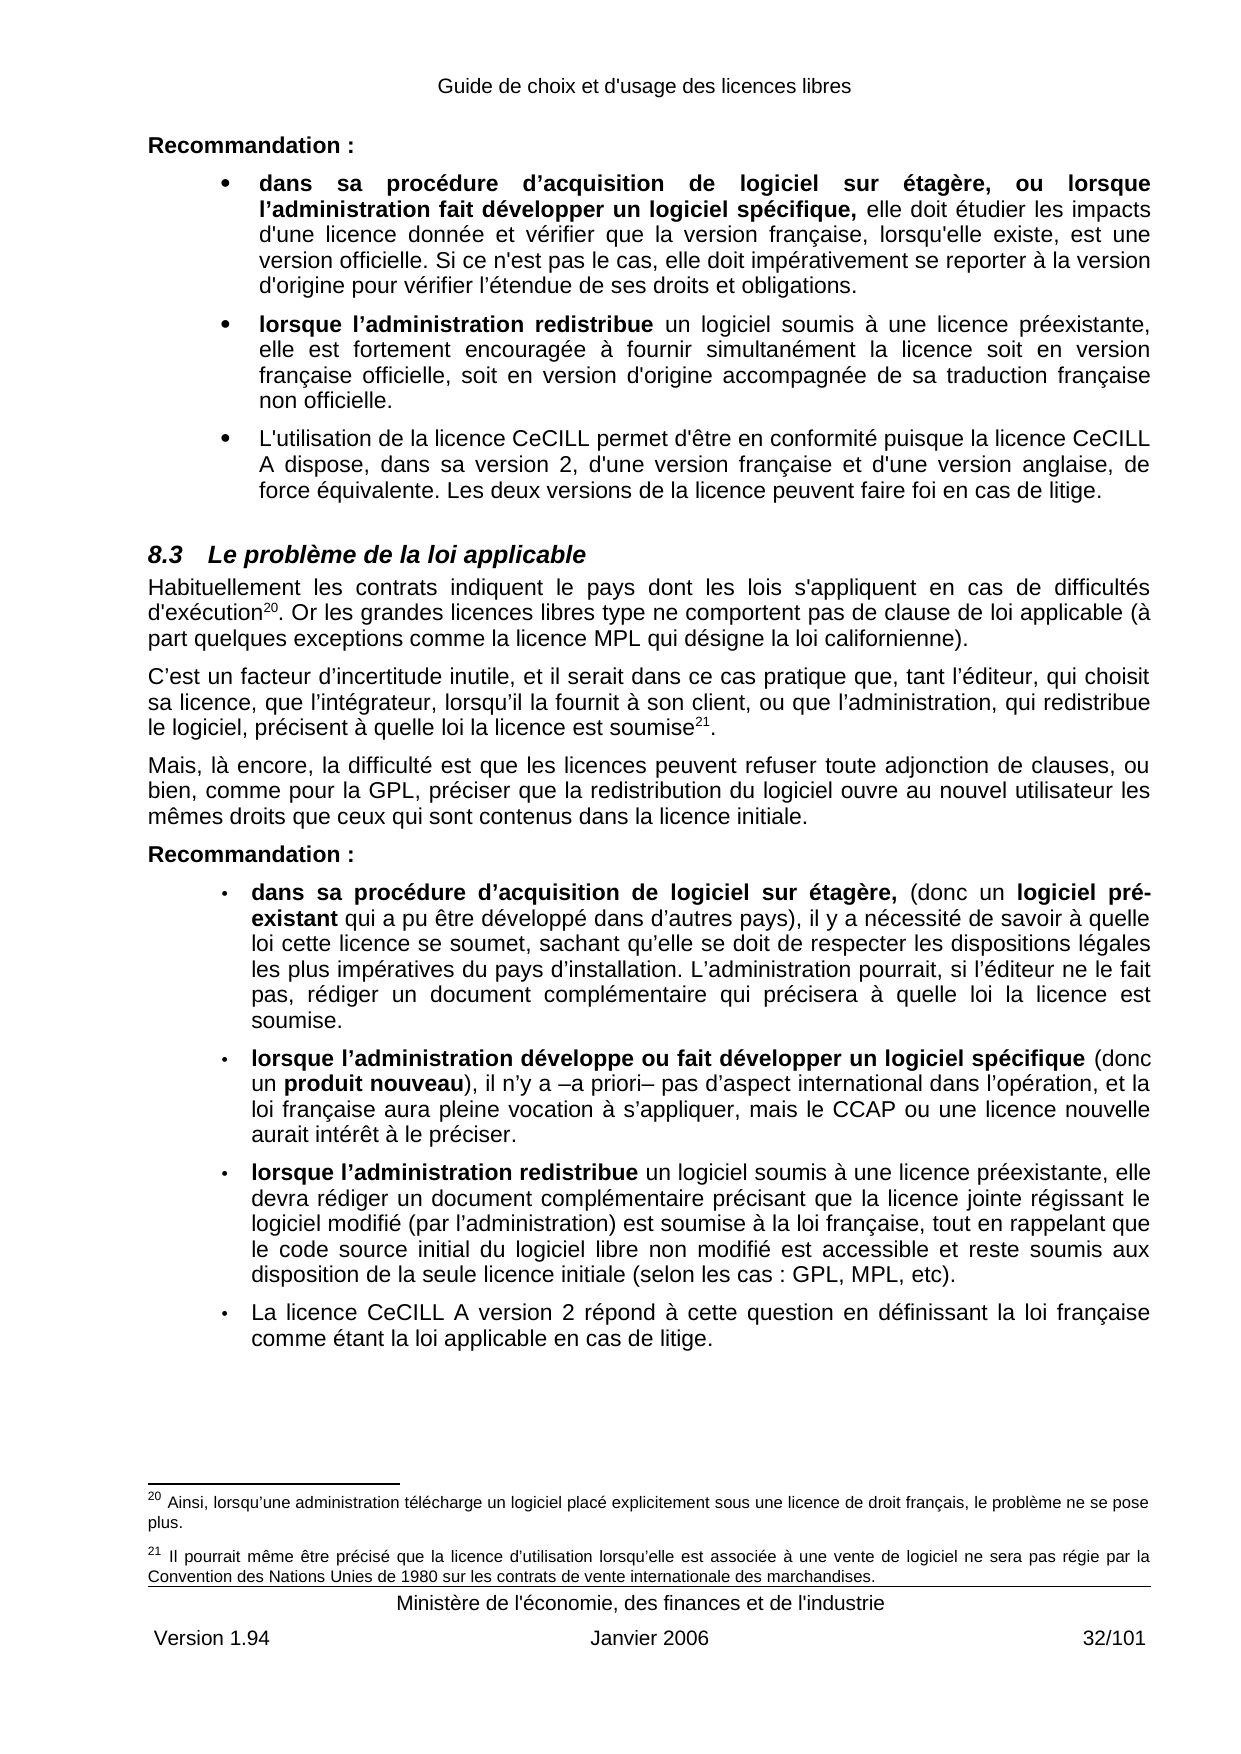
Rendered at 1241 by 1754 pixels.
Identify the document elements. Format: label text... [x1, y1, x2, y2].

list lorsque l’administration redistribue un logiciel soumis à une licence préexistante, elle est fortement encouragée à fournir simultanément la licence soit en version française officielle, soit en version d'origine accompagnée de sa traduction française non officielle. [221, 311, 1151, 413]
subtitle Le problème de la loi applicable [148, 540, 1151, 568]
list dans sa procédure d’acquisition de logiciel sur étagère, ou lorsque l’administration fait développer un logiciel spécifique, elle doit étudier les impacts d'une licence donnée et vérifier que la version française, lorsqu'elle existe, est une version officielle. Si ce n'est pas le cas, elle doit impérativement se reporter à la version d'origine pour vérifier l’étendue de ses droits et obligations. [221, 171, 1151, 299]
list L'utilisation de la licence CeCILL permet d'être en conformité puisque la licence CeCILL A dispose, dans sa version 2, d'une version française et d'une version anglaise, de force équivalente. Les deux versions de la licence peuvent faire foi en cas de litige. [221, 426, 1151, 503]
text Ainsi, lorsqu’une administration télécharge un logiciel placé explicitement sous une licence de droit français, le problème ne se pose plus. [148, 1490, 1151, 1532]
text Recommandation : [148, 133, 1151, 158]
text Habituellement les contrats indiquent le pays dont les lois s'appliquent en cas de difficultés d'exécution. Or les grandes licences libres type ne comportent pas de clause de loi applicable (à part quelques exceptions comme la licence MPL qui désigne la loi californienne). [148, 574, 1151, 651]
list dans sa procédure d’acquisition de logiciel sur étagère, (donc un logiciel pré-existant qui a pu être développé dans d’autres pays), il y a nécessité de savoir à quelle loi cette licence se soumet, sachant qu’elle se doit de respecter les dispositions légales les plus impératives du pays d’installation. L’administration pourrait, si l’éditeur ne le fait pas, rédiger un document complémentaire qui précisera à quelle loi la licence est soumise. [221, 880, 1151, 1033]
list lorsque l’administration développe ou fait développer un logiciel spécifique (donc un produit nouveau), il n’y a –a priori– pas d’aspect international dans l’opération, et la loi française aura pleine vocation à s’appliquer, mais le CCAP ou une licence nouvelle aurait intérêt à le préciser. [221, 1045, 1151, 1147]
list lorsque l’administration redistribue un logiciel soumis à une licence préexistante, elle devra rédiger un document complémentaire précisant que la licence jointe régissant le logiciel modifié (par l’administration) est soumise à la loi française, tout en rappelant que le code source initial du logiciel libre non modifié est accessible et reste soumis aux disposition de la seule licence initiale (selon les cas : GPL, MPL, etc). [221, 1160, 1151, 1288]
list La licence CeCILL A version 2 répond à cette question en définissant la loi française comme étant la loi applicable en cas de litige. [221, 1300, 1151, 1351]
text Mais, là encore, la difficulté est que les licences peuvent refuser toute adjonction de clauses, ou bien, comme pour la GPL, préciser que la redistribution du logiciel ouvre au nouvel utilisateur les mêmes droits que ceux qui sont contenus dans la licence initiale. [148, 753, 1151, 829]
text C’est un facteur d’incertitude inutile, et il serait dans ce cas pratique que, tant l’éditeur, qui choisit sa licence, que l’intégrateur, lorsqu’il la fournit à son client, ou que l’administration, qui redistribue le logiciel, précisent à quelle loi la licence est soumise. [148, 664, 1151, 740]
text Recommandation : [148, 842, 1151, 867]
text Il pourrait même être précisé que la licence d’utilisation lorsqu’elle est associée à une vente de logiciel ne sera pas régie par la Convention des Nations Unies de 1980 sur les contrats de vente internationale des marchandises. [148, 1544, 1151, 1586]
